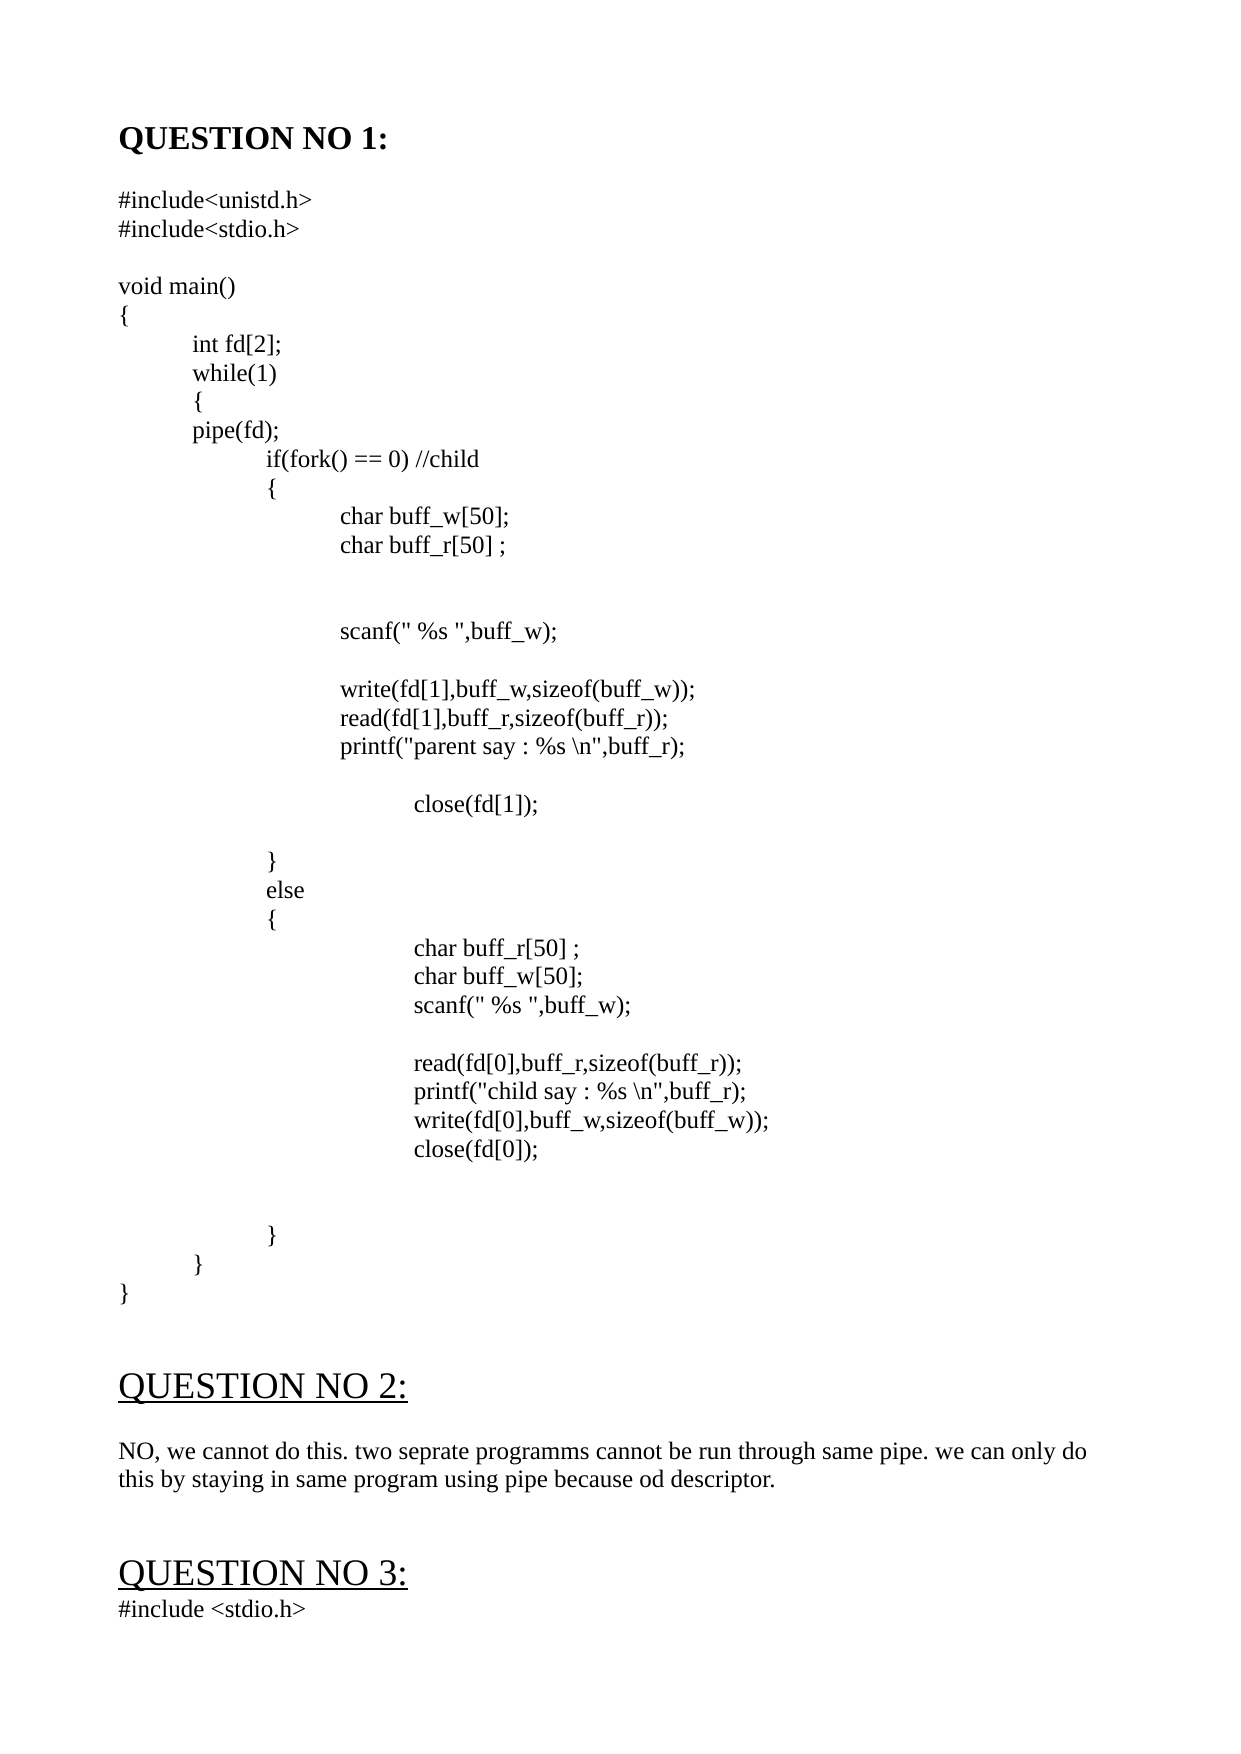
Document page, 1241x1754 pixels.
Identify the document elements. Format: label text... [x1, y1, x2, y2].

text while(1) [118, 358, 1122, 386]
text { [118, 300, 1122, 329]
text char buff_r[50] ; [118, 933, 1122, 961]
text char buff_w[50]; [118, 961, 1122, 990]
text read(fd[1],buff_r,sizeof(buff_r)); [118, 703, 1122, 731]
text } [118, 1220, 1122, 1249]
text close(fd[0]); [118, 1134, 1122, 1163]
text #include<stdio.h> [118, 214, 1122, 243]
text write(fd[1],buff_w,sizeof(buff_w)); [118, 674, 1122, 703]
text char buff_w[50]; [118, 501, 1122, 530]
text } [118, 1278, 1122, 1306]
text QUESTION NO 1: [118, 118, 1122, 156]
text { [118, 386, 1122, 415]
text #include<unistd.h> [118, 185, 1122, 214]
text #include <stdio.h> [118, 1594, 1122, 1623]
text { [118, 473, 1122, 501]
text int fd[2]; [118, 329, 1122, 358]
text NO, we cannot do this. two seprate programms cannot be run through same pipe. we can only do this by staying in same program using pipe because od descriptor. [118, 1436, 1122, 1493]
text scanf(" %s ",buff_w); [118, 616, 1122, 645]
text printf("child say : %s \n",buff_r); [118, 1076, 1122, 1105]
text } [118, 846, 1122, 875]
text } [118, 1249, 1122, 1278]
text scanf(" %s ",buff_w); [118, 990, 1122, 1019]
text if(fork() == 0) //child [118, 444, 1122, 473]
text write(fd[0],buff_w,sizeof(buff_w)); [118, 1105, 1122, 1134]
text pipe(fd); [118, 415, 1122, 444]
text QUESTION NO 2: [118, 1364, 1122, 1407]
text read(fd[0],buff_r,sizeof(buff_r)); [118, 1048, 1122, 1076]
text { [118, 904, 1122, 933]
text else [118, 875, 1122, 904]
text close(fd[1]); [118, 789, 1122, 818]
text QUESTION NO 3: [118, 1551, 1122, 1594]
text void main() [118, 271, 1122, 300]
text char buff_r[50] ; [118, 530, 1122, 559]
text printf("parent say : %s \n",buff_r); [118, 731, 1122, 760]
